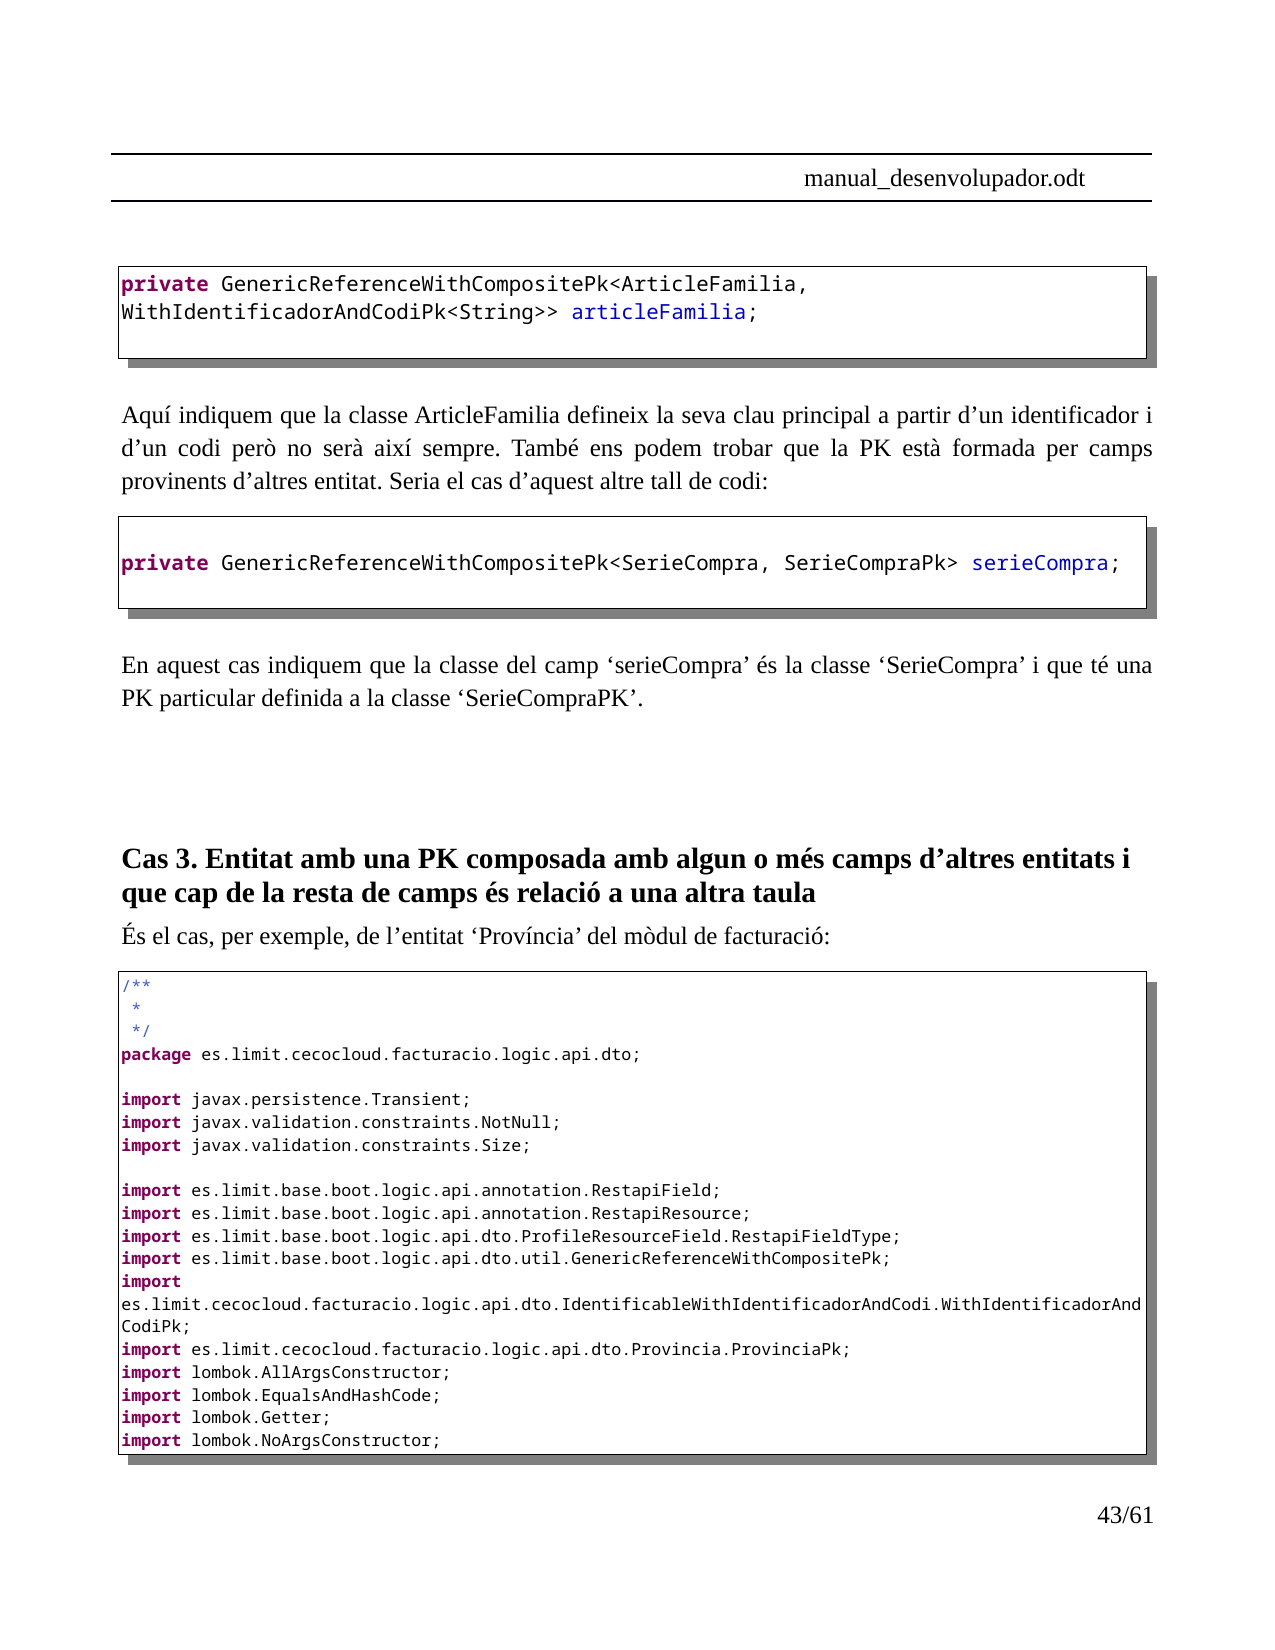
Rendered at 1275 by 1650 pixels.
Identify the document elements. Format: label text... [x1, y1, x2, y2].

text import javax.validation.constraints.Size; [119, 1130, 1146, 1156]
text import es.limit.cecocloud.facturacio.logic.api.dto.Provincia.ProvinciaPk; [119, 1335, 1146, 1357]
text import lombok.AllArgsConstructor; [119, 1357, 1146, 1380]
text */ [119, 1017, 1146, 1039]
text import es.limit.base.boot.logic.api.annotation.RestapiField; [119, 1176, 1146, 1198]
text import javax.persistence.Transient; [119, 1085, 1146, 1108]
text És el cas, per exemple, de l’entitat ‘Província’ del mòdul de facturació: [118, 918, 1157, 952]
text private GenericReferenceWithCompositePk<ArticleFamilia, WithIdentificadorAndCodiPk<String>> articleFamilia; [119, 267, 1146, 326]
text import es.limit.cecocloud.facturacio.logic.api.dto.IdentificableWithIdentificadorAndCodi.WithIdentificadorAndCodiPk; [119, 1267, 1146, 1335]
text import es.limit.base.boot.logic.api.dto.util.GenericReferenceWithCompositePk; [119, 1244, 1146, 1267]
text import es.limit.base.boot.logic.api.dto.ProfileResourceField.RestapiFieldType; [119, 1221, 1146, 1244]
text import lombok.NoArgsConstructor; [119, 1426, 1146, 1454]
text En aquest cas indiquem que la classe del camp ‘serieCompra’ és la classe ‘SerieCompra’ i que té una PK particular definida a la classe ‘SerieCompraPK’. [118, 650, 1157, 712]
text /** [119, 972, 1146, 994]
text import lombok.Getter; [119, 1403, 1146, 1426]
text import es.limit.base.boot.logic.api.annotation.RestapiResource; [119, 1198, 1146, 1221]
text import javax.validation.constraints.NotNull; [119, 1108, 1146, 1130]
text import lombok.EqualsAndHashCode; [119, 1380, 1146, 1403]
text Aquí indiquem que la classe ArticleFamilia defineix la seva clau principal a partir d’un identificador i d’un codi però no serà així sempre. També ens podem trobar que la PK està formada per camps provinents d’altres entitat. Seria el cas d’aquest altre tall de codi: [118, 400, 1157, 497]
text private GenericReferenceWithCompositePk<SerieCompra, SerieCompraPk> serieCompra; [119, 545, 1146, 577]
subtitle Cas 3. Entitat amb una PK composada amb algun o més camps d’altres entitats i que cap de la resta de camps és relació a una altra taula [118, 838, 1157, 908]
text package es.limit.cecocloud.facturacio.logic.api.dto; [119, 1039, 1146, 1065]
text * [119, 994, 1146, 1017]
